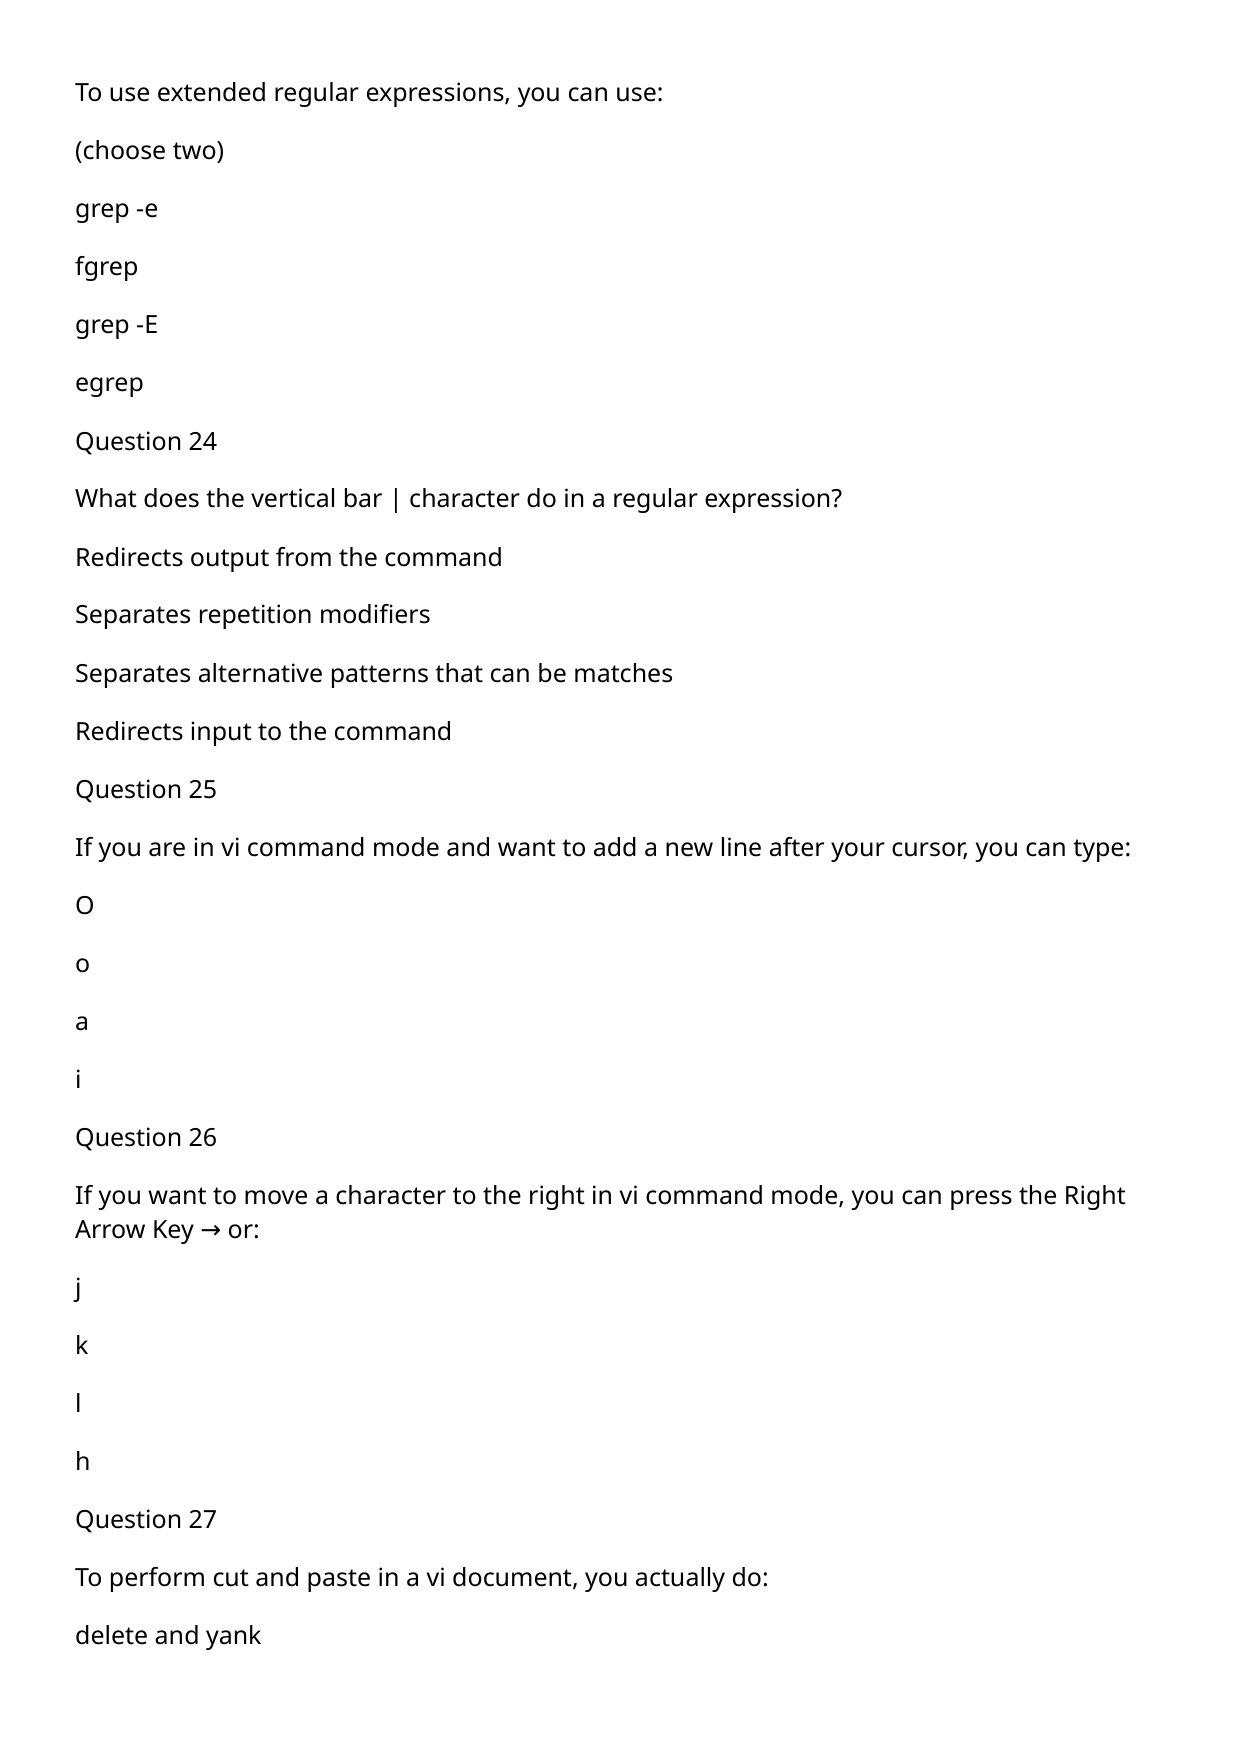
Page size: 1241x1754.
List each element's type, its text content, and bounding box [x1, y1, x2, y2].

text egrep [75, 365, 1165, 399]
text a [75, 1003, 1165, 1037]
text Question 26 [75, 1119, 1165, 1153]
text delete and yank [75, 1618, 1165, 1652]
text i [75, 1061, 1165, 1095]
text grep -E [75, 307, 1165, 341]
text Redirects input to the command [75, 713, 1165, 747]
text Question 27 [75, 1502, 1165, 1536]
text o [75, 945, 1165, 979]
text Separates alternative patterns that can be matches [75, 655, 1165, 689]
text If you want to move a character to the right in vi command mode, you can press the Right Arrow Key → or: [75, 1177, 1165, 1246]
text j [75, 1269, 1165, 1303]
text Separates repetition modifiers [75, 597, 1165, 631]
text grep -e [75, 191, 1165, 225]
text fgrep [75, 249, 1165, 283]
text h [75, 1443, 1165, 1478]
text (choose two) [75, 133, 1165, 167]
text To perform cut and paste in a vi document, you actually do: [75, 1559, 1165, 1594]
text k [75, 1327, 1165, 1362]
text Redirects output from the command [75, 539, 1165, 573]
text O [75, 887, 1165, 921]
text If you are in vi command mode and want to add a new line after your cursor, you can type: [75, 829, 1165, 863]
text l [75, 1386, 1165, 1419]
text To use extended regular expressions, you can use: [75, 75, 1165, 109]
text Question 25 [75, 771, 1165, 805]
text Question 24 [75, 423, 1165, 457]
text What does the vertical bar | character do in a regular expression? [75, 481, 1165, 515]
